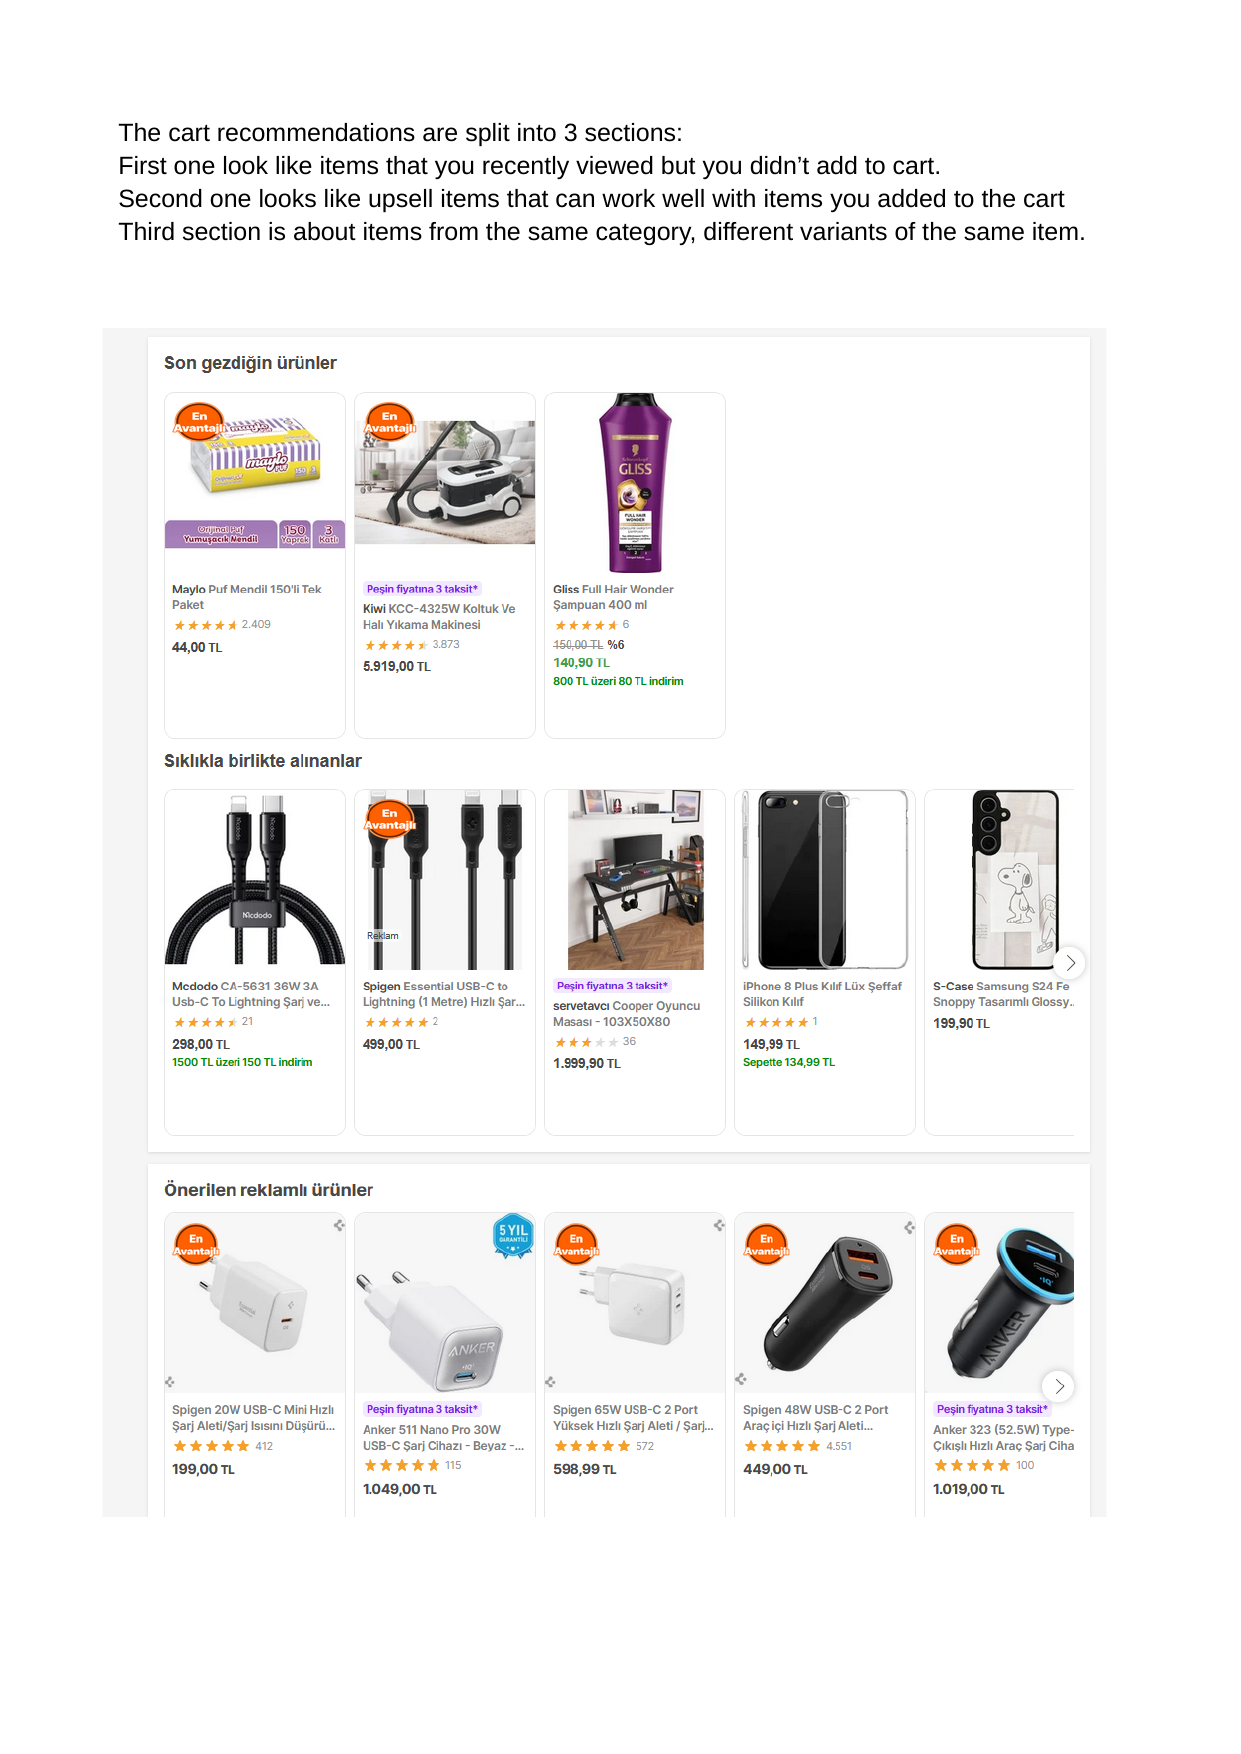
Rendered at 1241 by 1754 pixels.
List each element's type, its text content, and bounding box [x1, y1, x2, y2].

text The cart recommendations are split into 3 sections: First one look like items that you recently viewed but you didn’t add to cart. Second one looks like upsell items that can work well with items you added to the cart Third section is about items from the same category, different variants of the same item. [118, 118, 1122, 246]
picture [102, 328, 1107, 1517]
